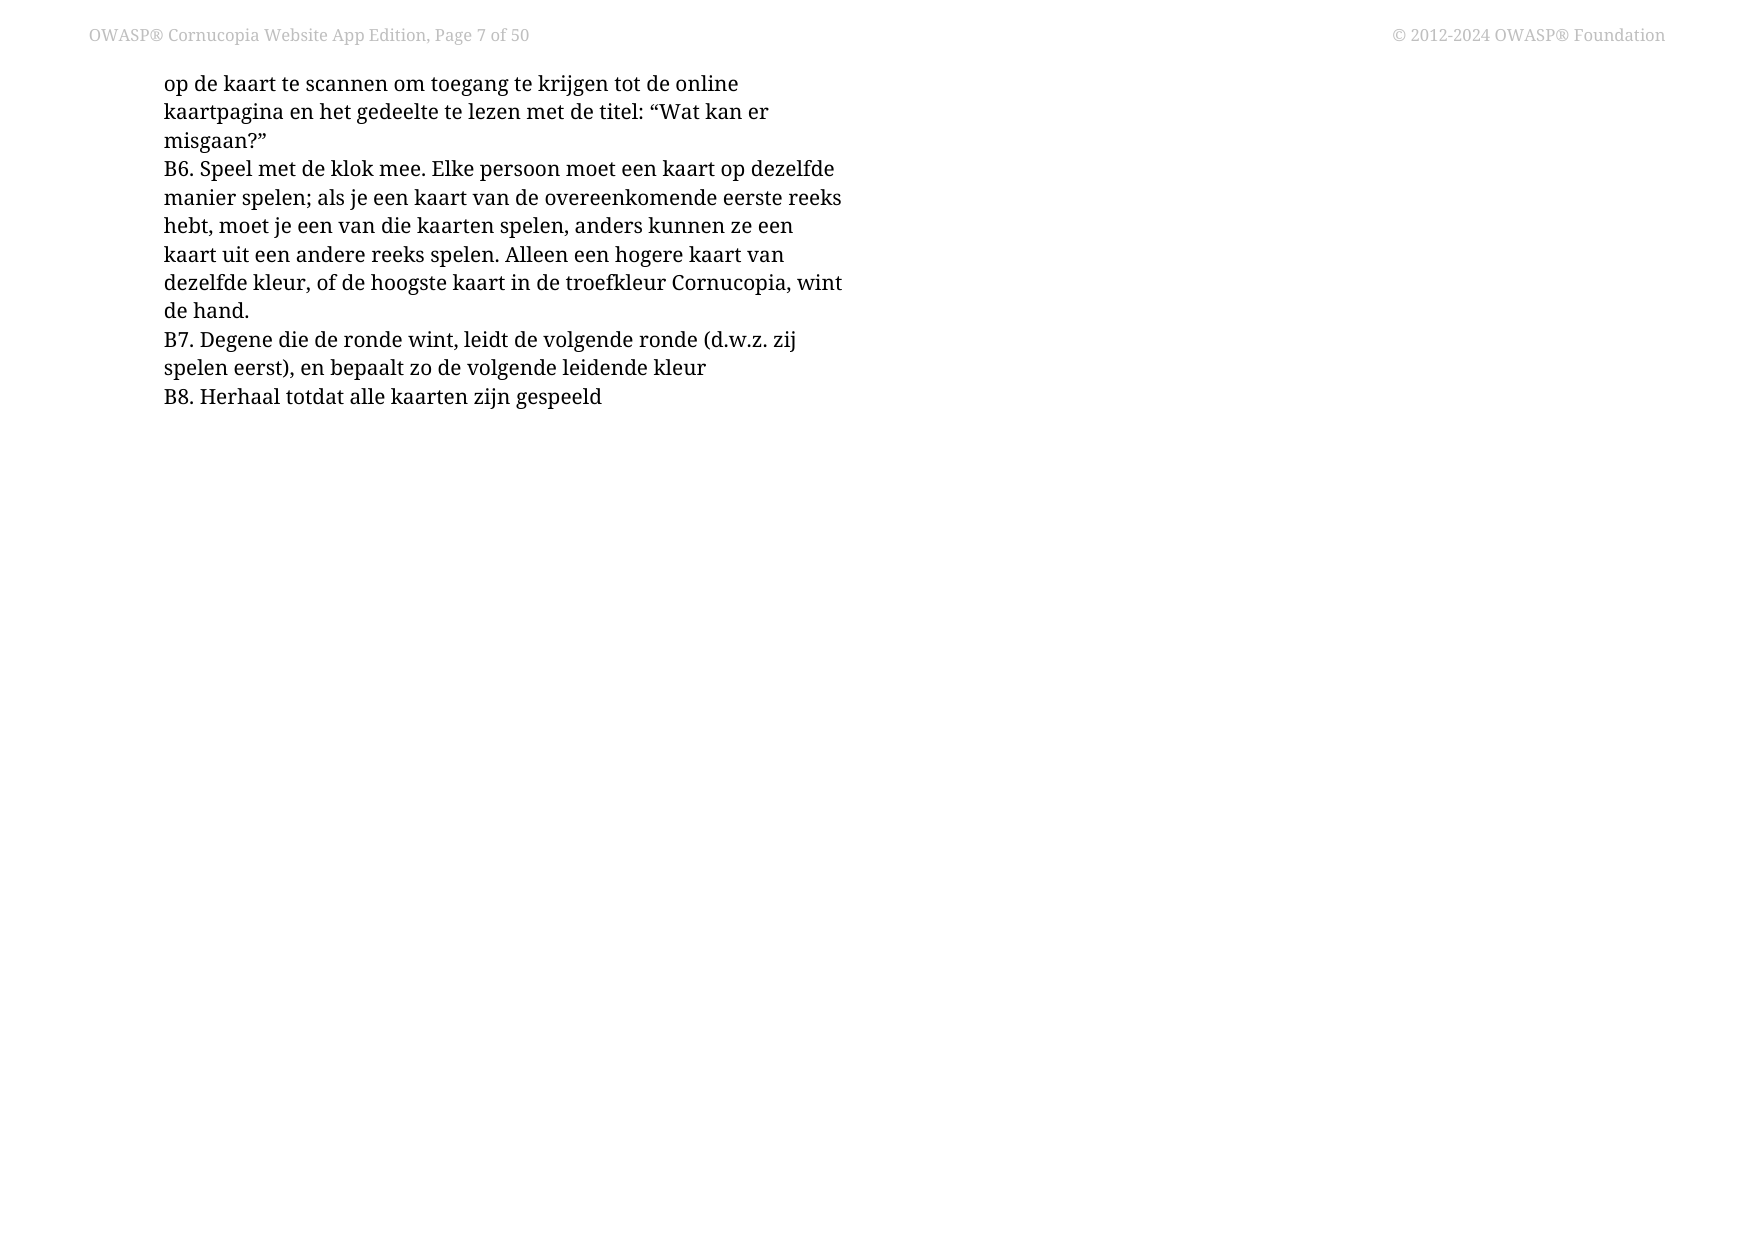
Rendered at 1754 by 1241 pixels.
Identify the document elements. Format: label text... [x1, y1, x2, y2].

table_header [913, 69, 1677, 423]
table_header [856, 69, 913, 423]
table_header op de kaart te scannen om toegang te krijgen tot de online kaartpagina en het gedeelte te lezen met de titel: “Wat kan er misgaan?” B6. Speel met de klok mee. Elke persoon moet een kaart op dezelfde manier spelen; als je een kaart van de overeenkomende eerste reeks hebt, moet je een van die kaarten spelen, anders kunnen ze een kaart uit een andere reeks spelen. Alleen een hogere kaart van dezelfde kleur, of de hoogste kaart in de troefkleur Cornucopia, wint de hand. B7. Degene die de ronde wint, leidt de volgende ronde (d.w.z. zij spelen eerst), en bepaalt zo de volgende leidende kleur B8. Herhaal totdat alle kaarten zijn gespeeld [78, 69, 856, 423]
